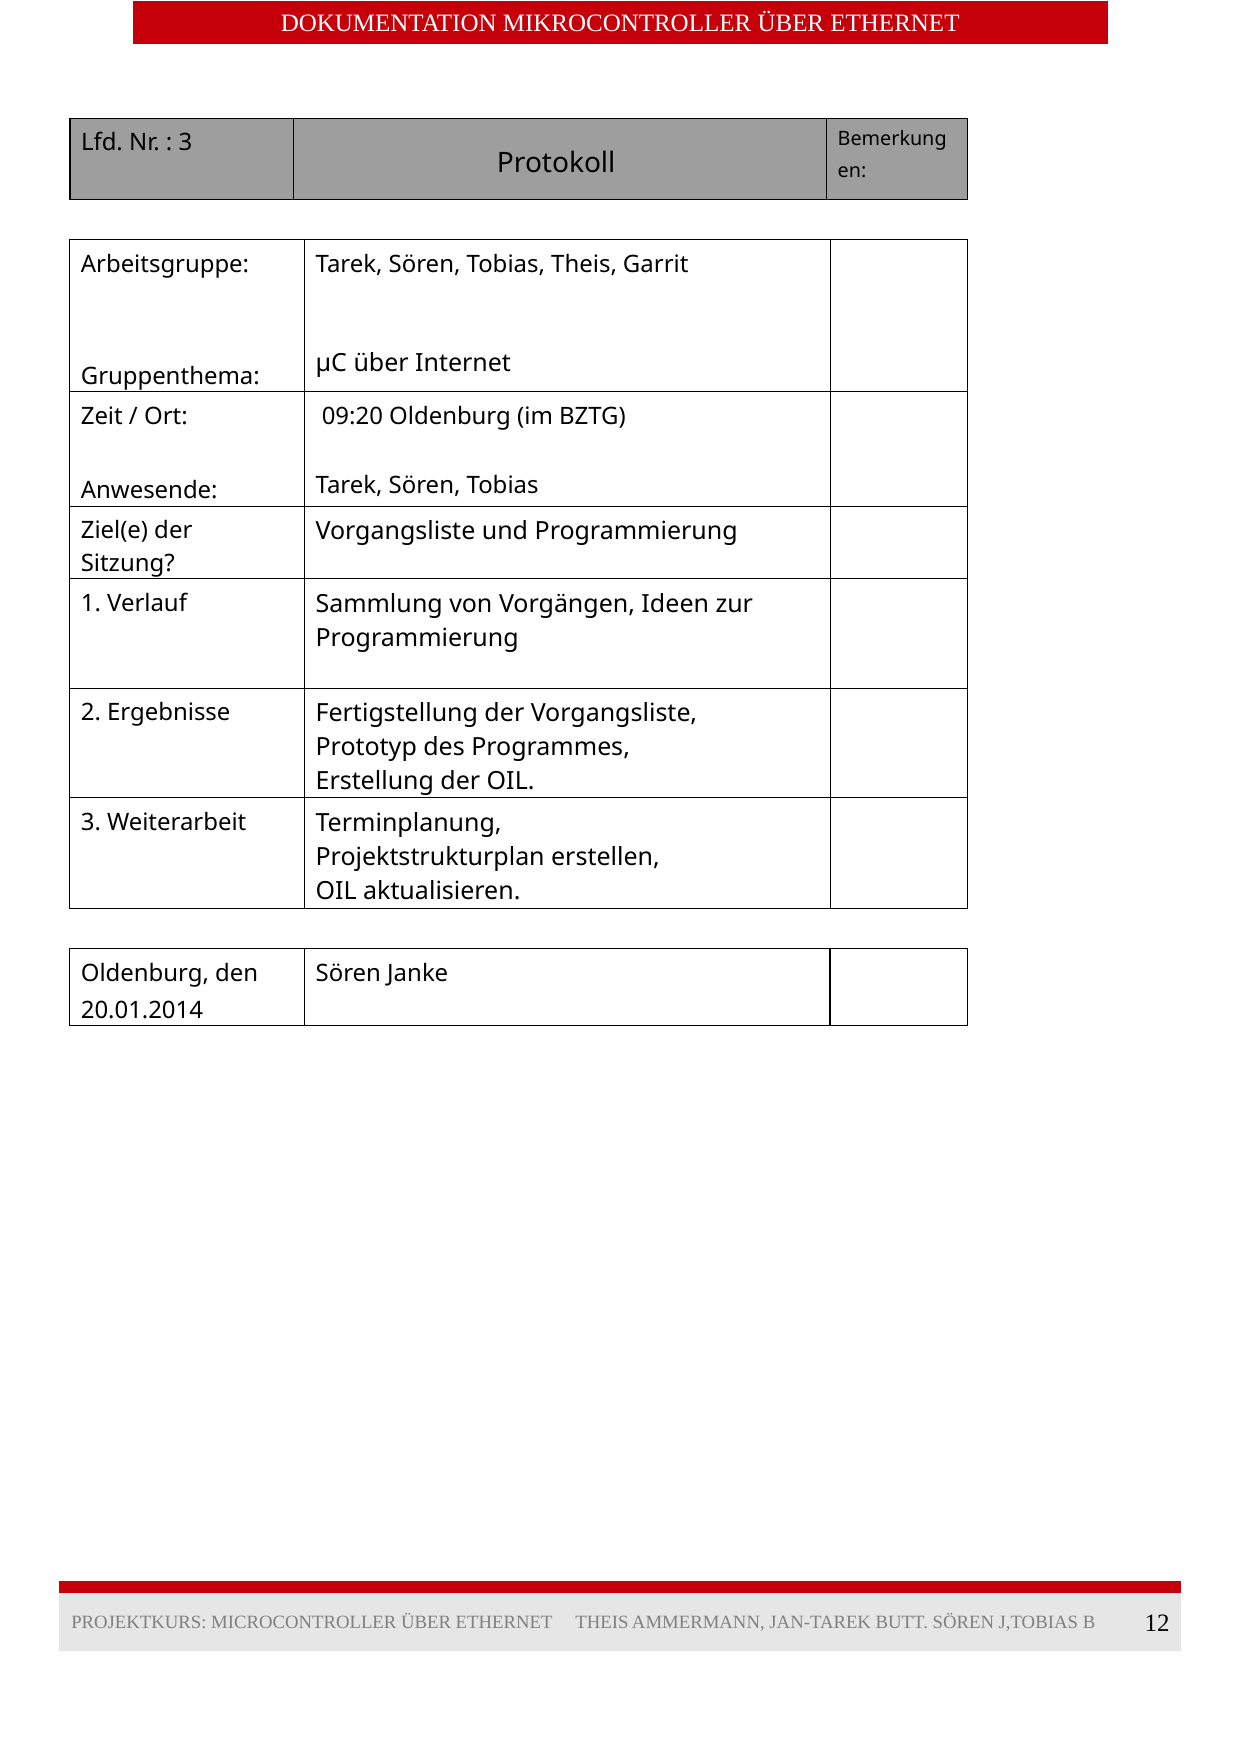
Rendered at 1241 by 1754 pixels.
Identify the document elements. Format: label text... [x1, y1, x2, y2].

table_header [831, 949, 967, 1025]
table_header [831, 240, 967, 391]
table_header Lfd. Nr. : 3 [71, 119, 293, 199]
table_cell Terminplanung, Projektstrukturplan erstellen, OIL aktualisieren. [305, 798, 830, 908]
table_cell 09:20 Oldenburg (im BZTG) Tarek, Sören, Tobias [305, 392, 830, 506]
table_cell [831, 798, 967, 908]
table_cell [831, 689, 967, 797]
table_cell 3. Weiterarbeit [70, 798, 304, 908]
table_cell [831, 507, 967, 578]
table_cell 2. Ergebnisse [70, 689, 304, 797]
table_cell Zeit / Ort: Anwesende: [70, 392, 304, 506]
table_cell Ziel(e) der Sitzung? [70, 507, 304, 578]
table_header Oldenburg, den 20.01.2014 [70, 949, 304, 1025]
table_cell [831, 579, 967, 687]
table_header Bemerkungen: [827, 119, 967, 199]
table_cell Vorgangsliste und Programmierung [305, 507, 830, 578]
table_cell [831, 392, 967, 506]
table_cell Sammlung von Vorgängen, Ideen zur Programmierung [305, 579, 830, 687]
table_header Tarek, Sören, Tobias, Theis, Garrit µC über Internet [305, 240, 830, 391]
table_header Protokoll [294, 119, 826, 199]
table_header Arbeitsgruppe: Gruppenthema: [70, 240, 304, 391]
table_cell 1. Verlauf [70, 579, 304, 687]
table_cell Fertigstellung der Vorgangsliste, Prototyp des Programmes, Erstellung der OIL. [305, 689, 830, 797]
table_header Sören Janke [305, 949, 829, 1025]
